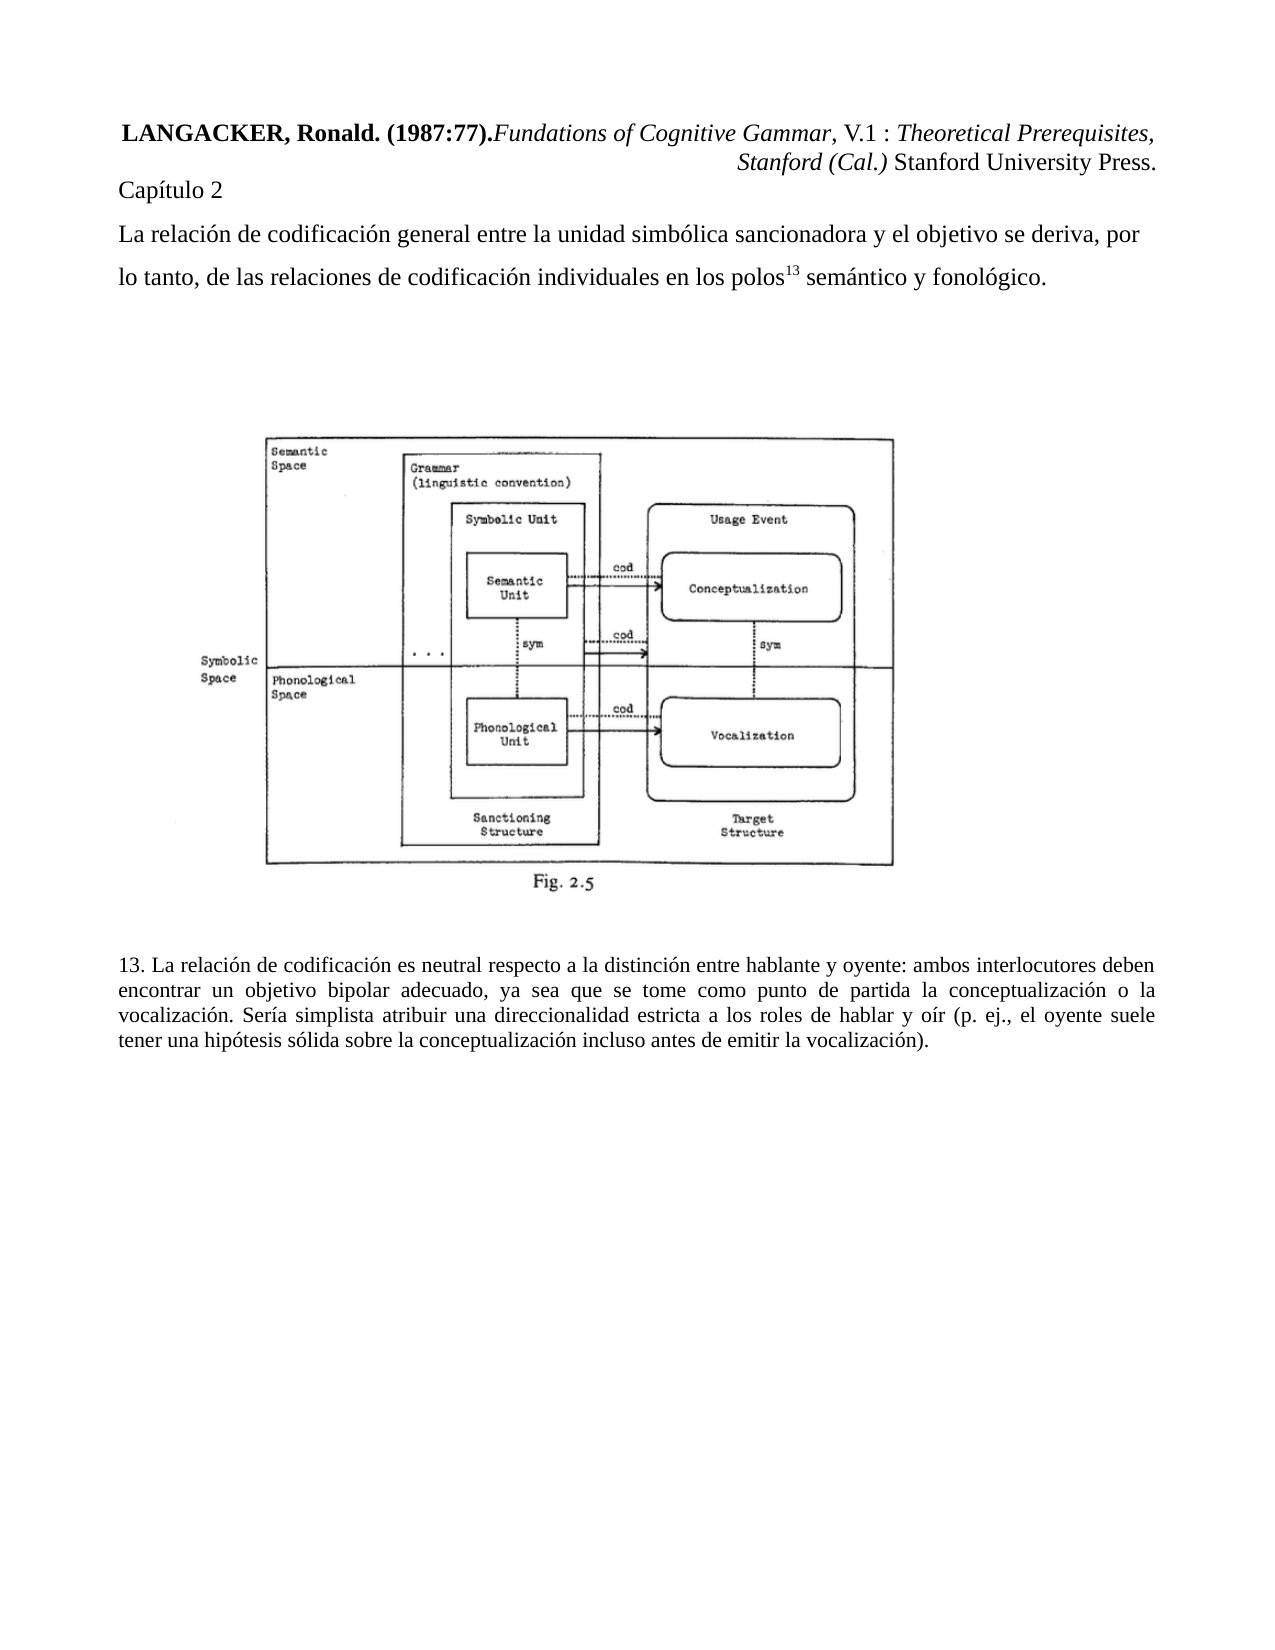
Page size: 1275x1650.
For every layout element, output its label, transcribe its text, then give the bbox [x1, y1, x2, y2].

text Capítulo 2 [118, 176, 1157, 204]
text LANGACKER, Ronald. (1987:77).Fundations of Cognitive Gammar, V.1 : Theoretical Prerequisites, Stanford (Cal.) Stanford University Press. [118, 118, 1157, 176]
picture [175, 426, 897, 911]
text 13. La relación de codificación es neutral respecto a la distinción entre hablante y oyente: ambos interlocutores deben encontrar un objetivo bipolar adecuado, ya sea que se tome como punto de partida la conceptualización o la vocalización. Sería simplista atribuir una direccionalidad estricta a los roles de hablar y oír (p. ej., el oyente suele tener una hipótesis sólida sobre la conceptualización incluso antes de emitir la vocalización). [118, 952, 1157, 1053]
text La relación de codificación general entre la unidad simbólica sancionadora y el objetivo se deriva, por lo tanto, de las relaciones de codificación individuales en los polos13 semántico y fonológico. [118, 219, 1157, 291]
